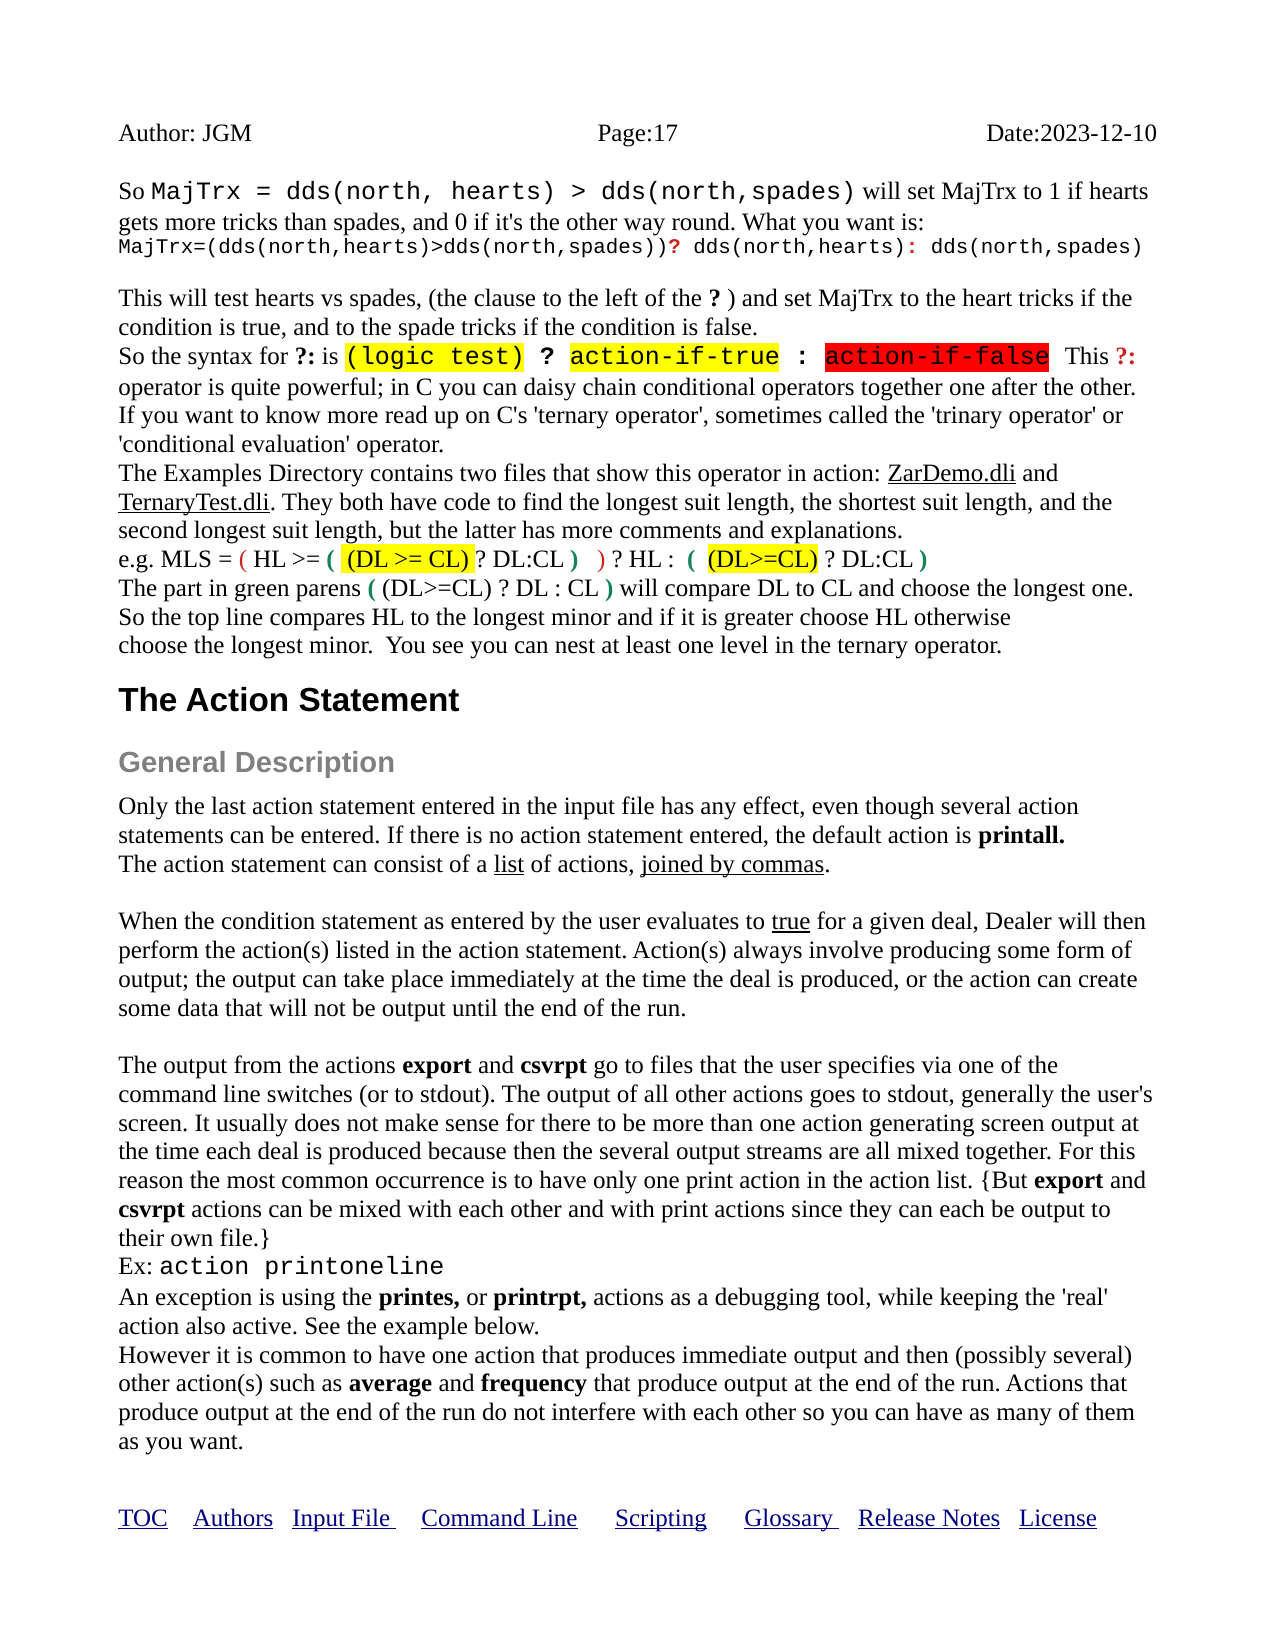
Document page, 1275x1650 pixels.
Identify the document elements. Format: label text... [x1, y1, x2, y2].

text The part in green parens ( (DL>=CL) ? DL : CL ) will compare DL to CL and choose the longest one. [118, 573, 1157, 602]
text So MajTrx = dds(north, hearts) > dds(north,spades) will set MajTrx to 1 if hearts gets more tricks than spades, and 0 if it's the other way round. What you want is: [118, 176, 1157, 236]
text An exception is using the printes, or printrpt, actions as a debugging tool, while keeping the 'real' action also active. See the example below. [118, 1282, 1157, 1340]
text So the syntax for ?: is (logic test) ? action-if-true : action-if-false This ?: operator is quite powerful; in C you can daisy chain conditional operators together one after the other. If you want to know more read up on C's 'ternary operator', sometimes called the 'trinary operator' or 'conditional evaluation' operator. [118, 341, 1157, 458]
text Only the last action statement entered in the input file has any effect, even though several action statements can be entered. If there is no action statement entered, the default action is printall. [118, 791, 1157, 849]
text e.g. MLS = ( HL >= ( (DL >= CL) ? DL:CL ) ) ? HL : ( (DL>=CL) ? DL:CL ) [118, 544, 1157, 573]
text Ex: action printoneline [118, 1251, 1157, 1282]
text This will test hearts vs spades, (the clause to the left of the ? ) and set MajTrx to the heart tricks if the condition is true, and to the spade tricks if the condition is false. [118, 283, 1157, 341]
text However it is common to have one action that produces immediate output and then (possibly several) other action(s) such as average and frequency that produce output at the end of the run. Actions that produce output at the end of the run do not interfere with each other so you can have as many of them as you want. [118, 1340, 1157, 1455]
text The output from the actions export and csvrpt go to files that the user specifies via one of the command line switches (or to stdout). The output of all other actions goes to stdout, generally the user's screen. It usually does not make sense for there to be more than one action generating screen output at the time each deal is produced because then the several output streams are all mixed together. For this reason the most common occurrence is to have only one print action in the action list. {But export and csvrpt actions can be mixed with each other and with print actions since they can each be output to their own file.} [118, 1050, 1157, 1251]
text So the top line compares HL to the longest minor and if it is greater choose HL otherwise [118, 602, 1157, 630]
subtitle The Action Statement [118, 680, 1157, 718]
text When the condition statement as entered by the user evaluates to true for a given deal, Dealer will then perform the action(s) listed in the action statement. Action(s) always involve producing some form of output; the output can take place immediately at the time the deal is produced, or the action can create some data that will not be output until the end of the run. [118, 906, 1157, 1021]
subtitle General Description [118, 745, 1157, 779]
text MajTrx=(dds(north,hearts)>dds(north,spades))? dds(north,hearts): dds(north,spades) [118, 236, 1157, 259]
text choose the longest minor. You see you can nest at least one level in the ternary operator. [118, 630, 1157, 659]
text The Examples Directory contains two files that show this operator in action: ZarDemo.dli and TernaryTest.dli. They both have code to find the longest suit length, the shortest suit length, and the second longest suit length, but the latter has more comments and explanations. [118, 458, 1157, 544]
text The action statement can consist of a list of actions, joined by commas. [118, 849, 1157, 878]
